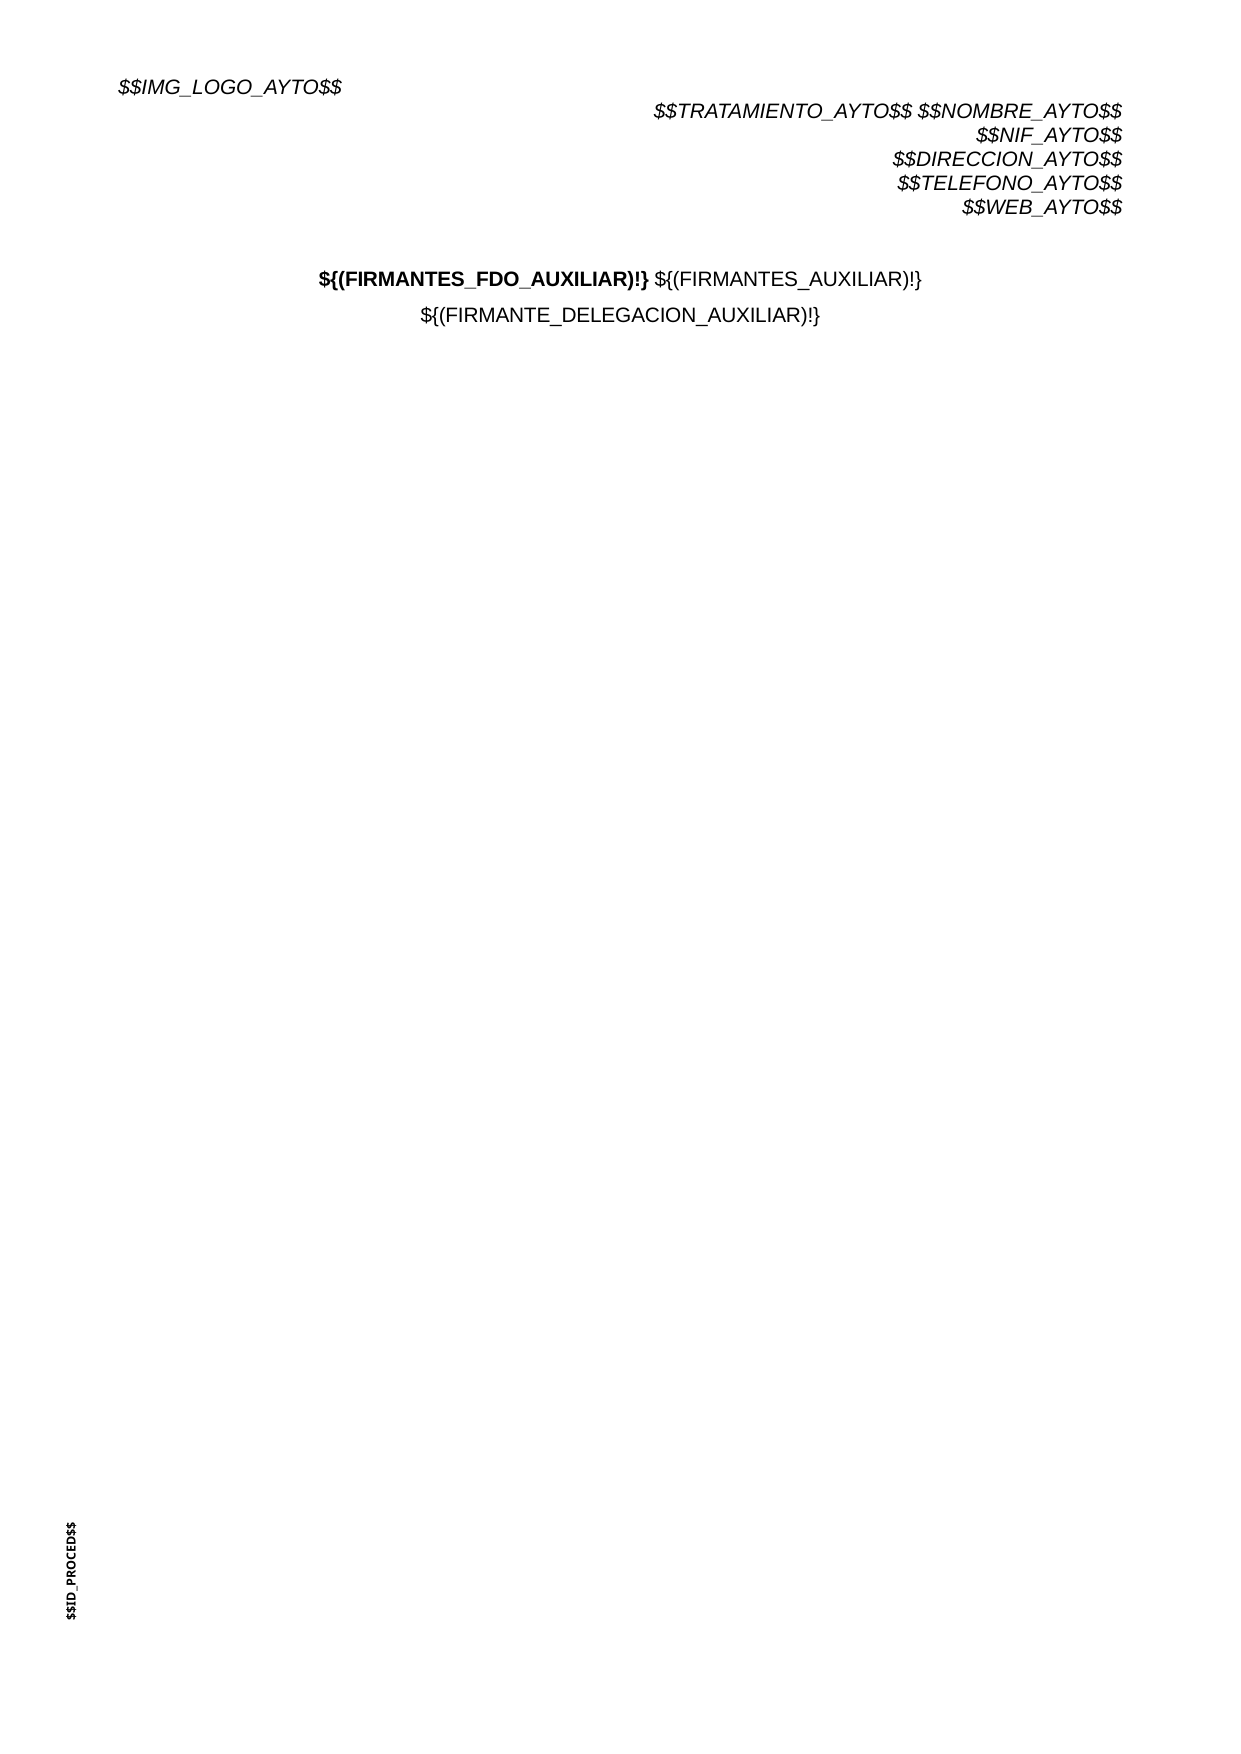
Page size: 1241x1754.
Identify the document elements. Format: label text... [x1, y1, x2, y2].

text ${(FIRMANTE_DELEGACION_AUXILIAR)!} [118, 303, 1122, 327]
text [#if FIRMANTES!?length > 1] [#assign FIRMANTES_FDO_AUXILIAR="Fdo:"] [#assign FIRMANTES_AUXILIAR=FIRMANTES] [#if FIRMANTE_DELEGACION!?length > 1] [#assign FIRMANTE_DELEGACION_AUXILIAR=FIRMANTE_DELEGACION] [/#if] [/#if]${(FIRMANTES_FDO_AUXILIAR)!} ${(FIRMANTES_AUXILIAR)!} [118, 267, 1122, 291]
